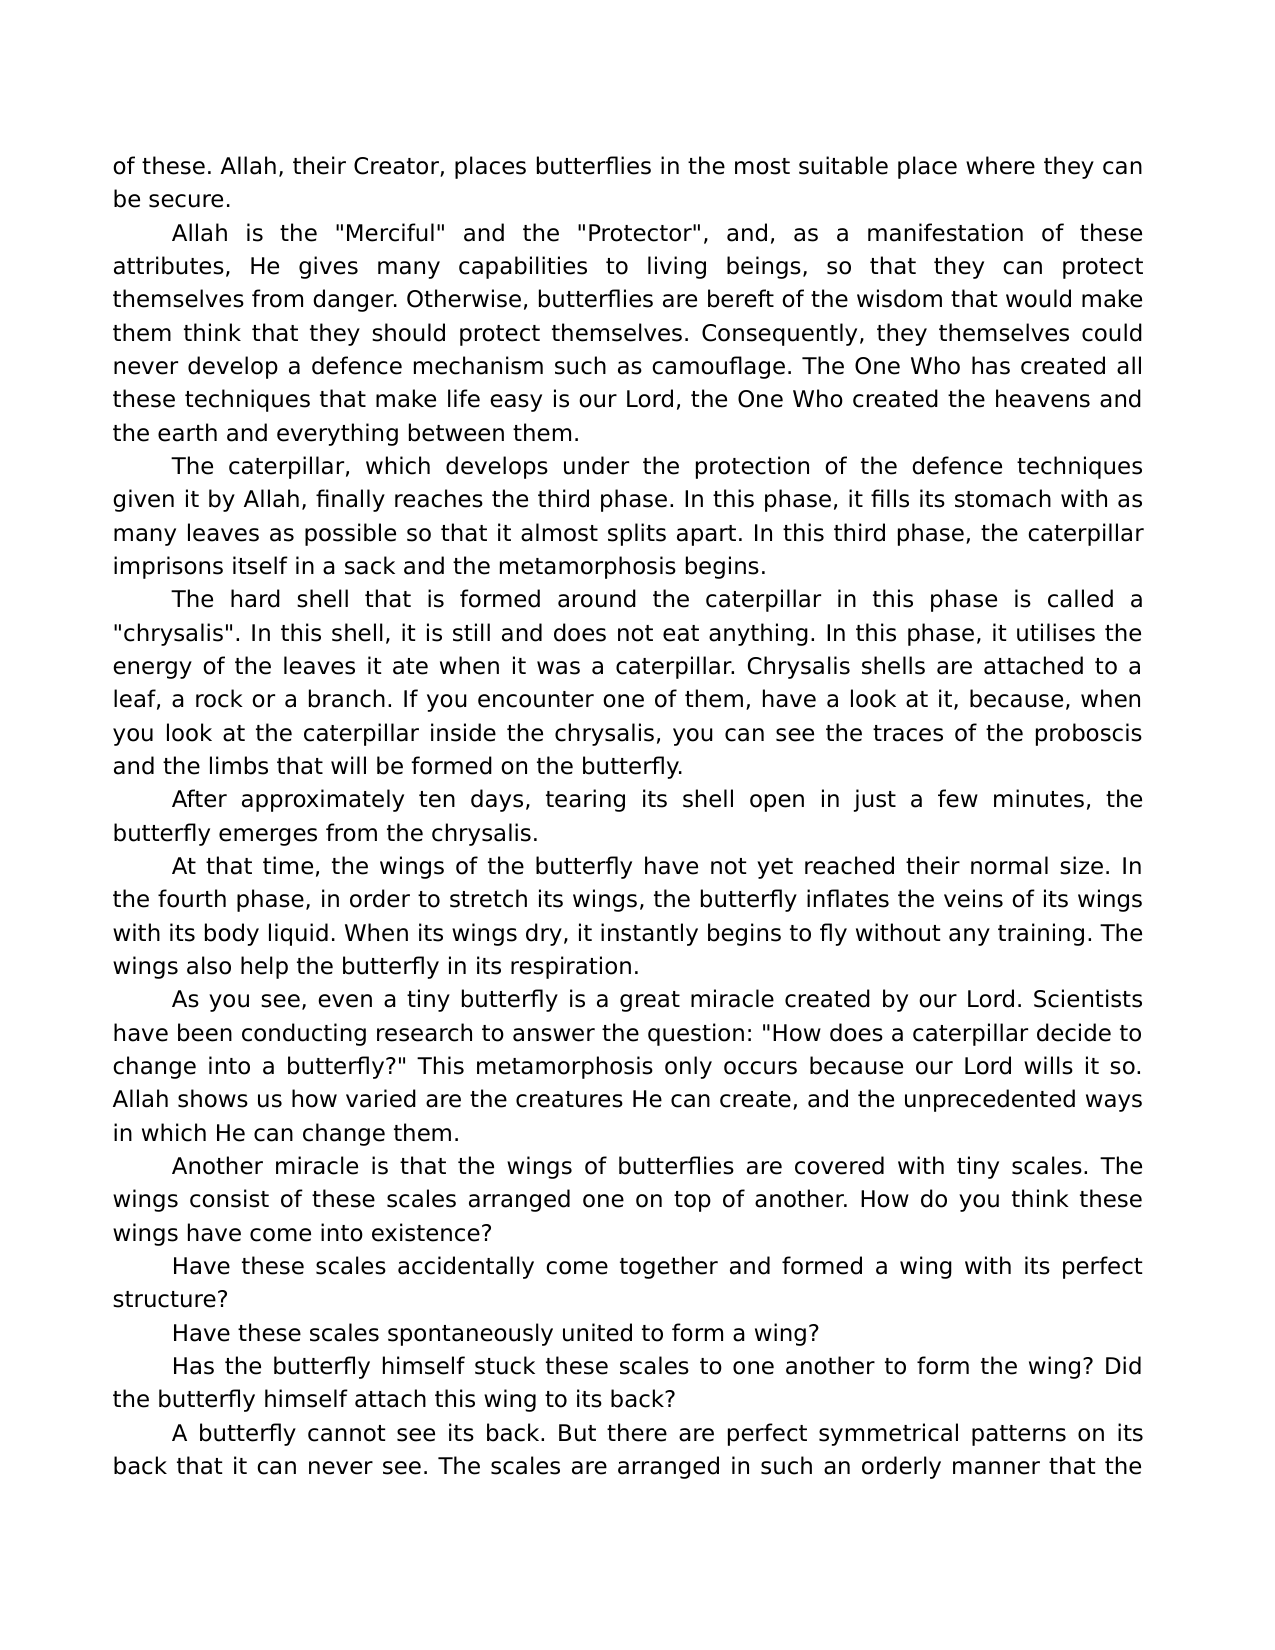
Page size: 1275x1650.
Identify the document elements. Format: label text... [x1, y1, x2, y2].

text At that time, the wings of the butterfly have not yet reached their normal size. In the fourth phase, in order to stretch its wings, the butterfly inflates the veins of its wings with its body liquid. When its wings dry, it instantly begins to fly without any training. The wings also help the butterfly in its respiration. [112, 848, 1145, 981]
text As you see, even a tiny butterfly is a great miracle created by our Lord. Scientists have been conducting research to answer the question: "How does a caterpillar decide to change into a butterfly?" This metamorphosis only occurs because our Lord wills it so. Allah shows us how varied are the creatures He can create, and the unprecedented ways in which He can change them. [112, 981, 1145, 1148]
text Have these scales accidentally come together and formed a wing with its perfect structure? [112, 1248, 1145, 1314]
text of these. Allah, their Creator, places butterflies in the most suitable place where they can be secure. [112, 148, 1145, 214]
text The caterpillar, which develops under the protection of the defence techniques given it by Allah, finally reaches the third phase. In this phase, it fills its stomach with as many leaves as possible so that it almost splits apart. In this third phase, the caterpillar imprisons itself in a sack and the metamorphosis begins. [112, 448, 1145, 581]
text After approximately ten days, tearing its shell open in just a few minutes, the butterfly emerges from the chrysalis. [112, 781, 1145, 848]
text Have these scales spontaneously united to form a wing? [112, 1314, 1145, 1348]
text A butterfly cannot see its back. But there are perfect symmetrical patterns on its back that it can never see. The scales are arranged in such an orderly manner that the [112, 1414, 1145, 1481]
text Has the butterfly himself stuck these scales to one another to form the wing? Did the butterfly himself attach this wing to its back? [112, 1348, 1145, 1414]
text The hard shell that is formed around the caterpillar in this phase is called a "chrysalis". In this shell, it is still and does not eat anything. In this phase, it utilises the energy of the leaves it ate when it was a caterpillar. Chrysalis shells are attached to a leaf, a rock or a branch. If you encounter one of them, have a look at it, because, when you look at the caterpillar inside the chrysalis, you can see the traces of the proboscis and the limbs that will be formed on the butterfly. [112, 581, 1145, 781]
text Another miracle is that the wings of butterflies are covered with tiny scales. The wings consist of these scales arranged one on top of another. How do you think these wings have come into existence? [112, 1148, 1145, 1248]
text Allah is the "Merciful" and the "Protector", and, as a manifestation of these attributes, He gives many capabilities to living beings, so that they can protect themselves from danger. Otherwise, butterflies are bereft of the wisdom that would make them think that they should protect themselves. Consequently, they themselves could never develop a defence mechanism such as camouflage. The One Who has created all these techniques that make life easy is our Lord, the One Who created the heavens and the earth and everything between them. [112, 214, 1145, 448]
